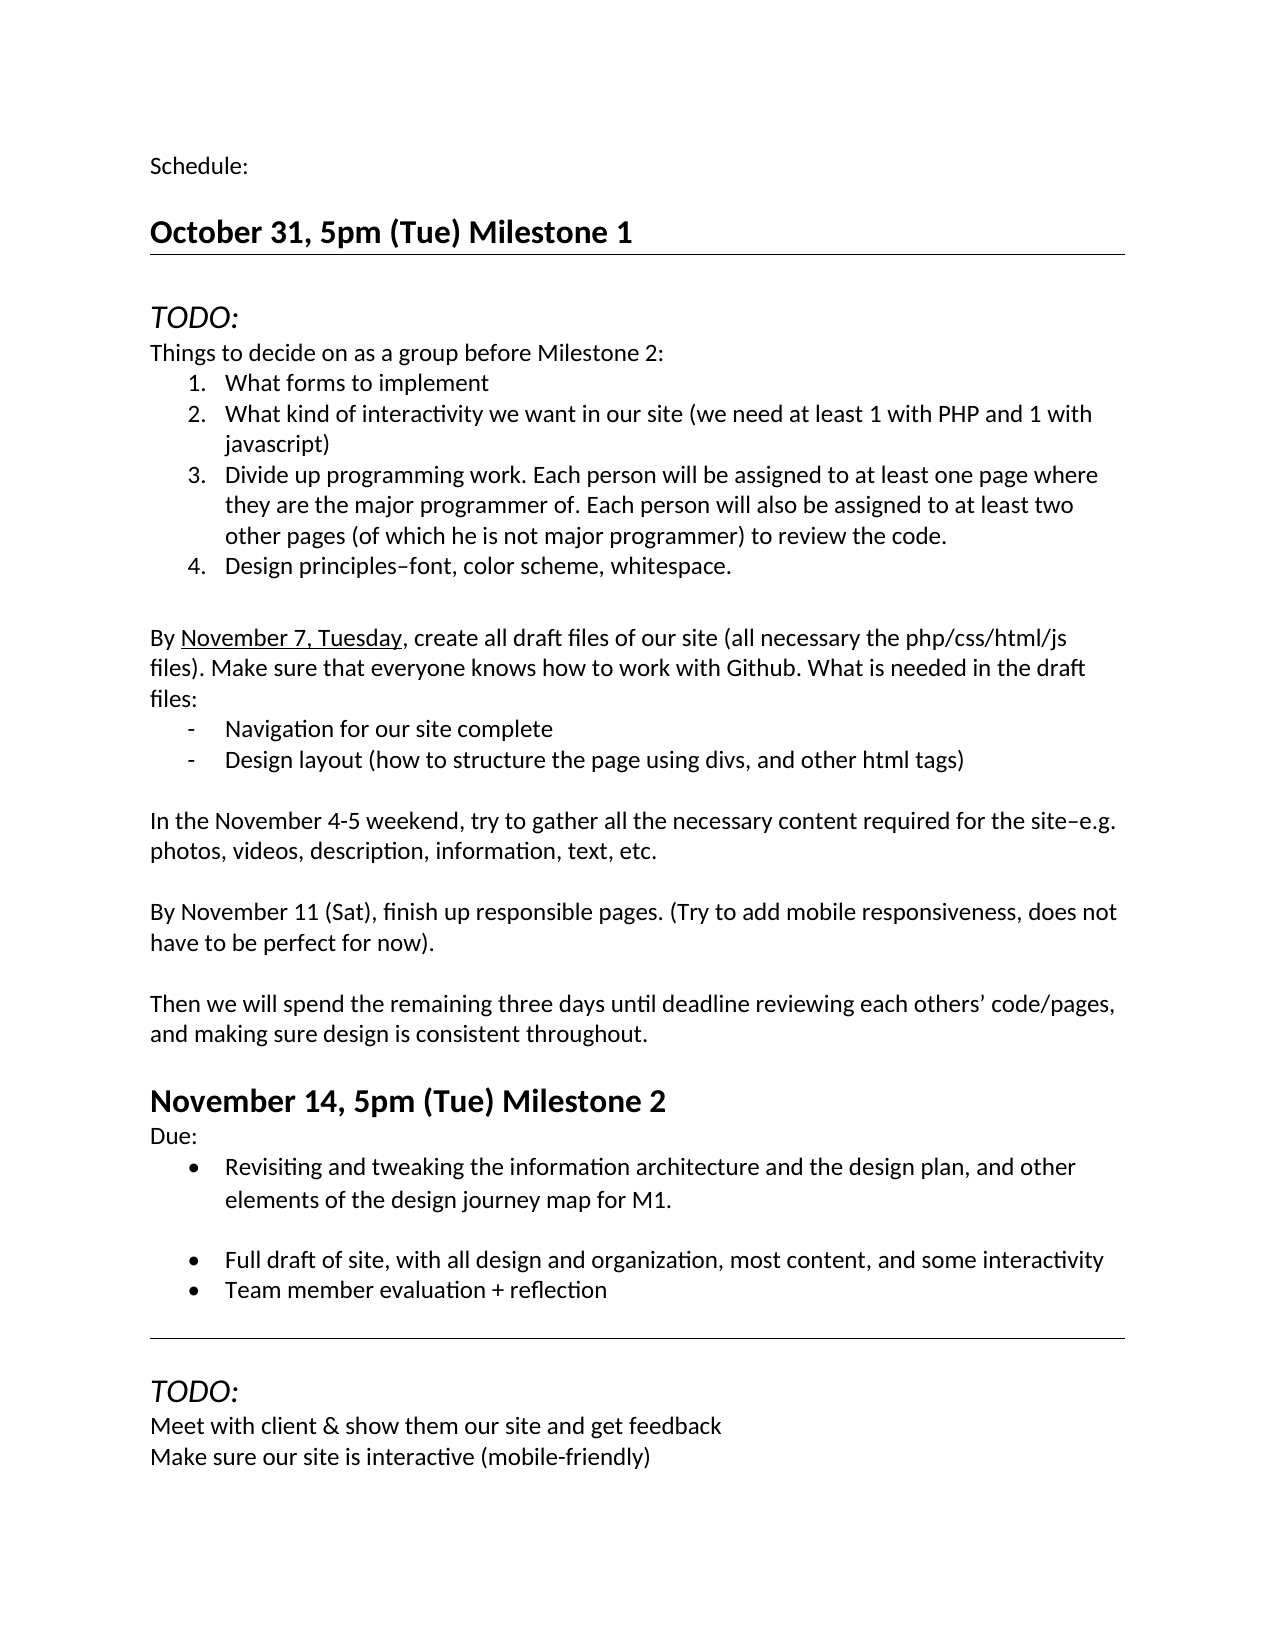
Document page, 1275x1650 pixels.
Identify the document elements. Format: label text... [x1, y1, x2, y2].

text TODO: [150, 296, 1125, 337]
text Make sure our site is interactive (mobile-friendly) [150, 1441, 1125, 1471]
text Meet with client & show them our site and get feedback [150, 1410, 1125, 1441]
list Design layout (how to structure the page using divs, and other html tags) [187, 744, 1125, 774]
text Then we will spend the remaining three days until deadline reviewing each others’ code/pages, and making sure design is consistent throughout. [150, 988, 1125, 1049]
list Full draft of site, with all design and organization, most content, and some interactivity [187, 1244, 1125, 1274]
list Revisiting and tweaking the information architecture and the design plan, and other elements of the design journey map for M1. [187, 1151, 1125, 1216]
text Schedule: [150, 150, 1125, 181]
list Design principles–font, color scheme, whitespace. [187, 551, 1125, 581]
text By November 7, Tuesday, create all draft files of our site (all necessary the php/css/html/js files). Make sure that everyone knows how to work with Github. What is needed in the draft files: [150, 622, 1125, 713]
text By November 11 (Sat), finish up responsible pages. (Try to add mobile responsiveness, does not have to be perfect for now). [150, 896, 1125, 957]
list What forms to implement [187, 367, 1125, 398]
list What kind of interactivity we want in our site (we need at least 1 with PHP and 1 with javascript) [187, 398, 1125, 459]
text Things to decide on as a group before Milestone 2: [150, 337, 1125, 367]
text In the November 4-5 weekend, try to gather all the necessary content required for the site–e.g. photos, videos, description, information, text, etc. [150, 805, 1125, 866]
text TODO: [150, 1369, 1125, 1410]
list Team member evaluation + reflection [187, 1274, 1125, 1305]
text November 14, 5pm (Tue) Milestone 2 [150, 1079, 1125, 1120]
text October 31, 5pm (Tue) Milestone 1 [150, 211, 1125, 254]
list Divide up programming work. Each person will be assigned to at least one page where they are the major programmer of. Each person will also be assigned to at least two other pages (of which he is not major programmer) to review the code. [187, 459, 1125, 551]
list Navigation for our site complete [187, 713, 1125, 744]
text Due: [150, 1120, 1125, 1151]
